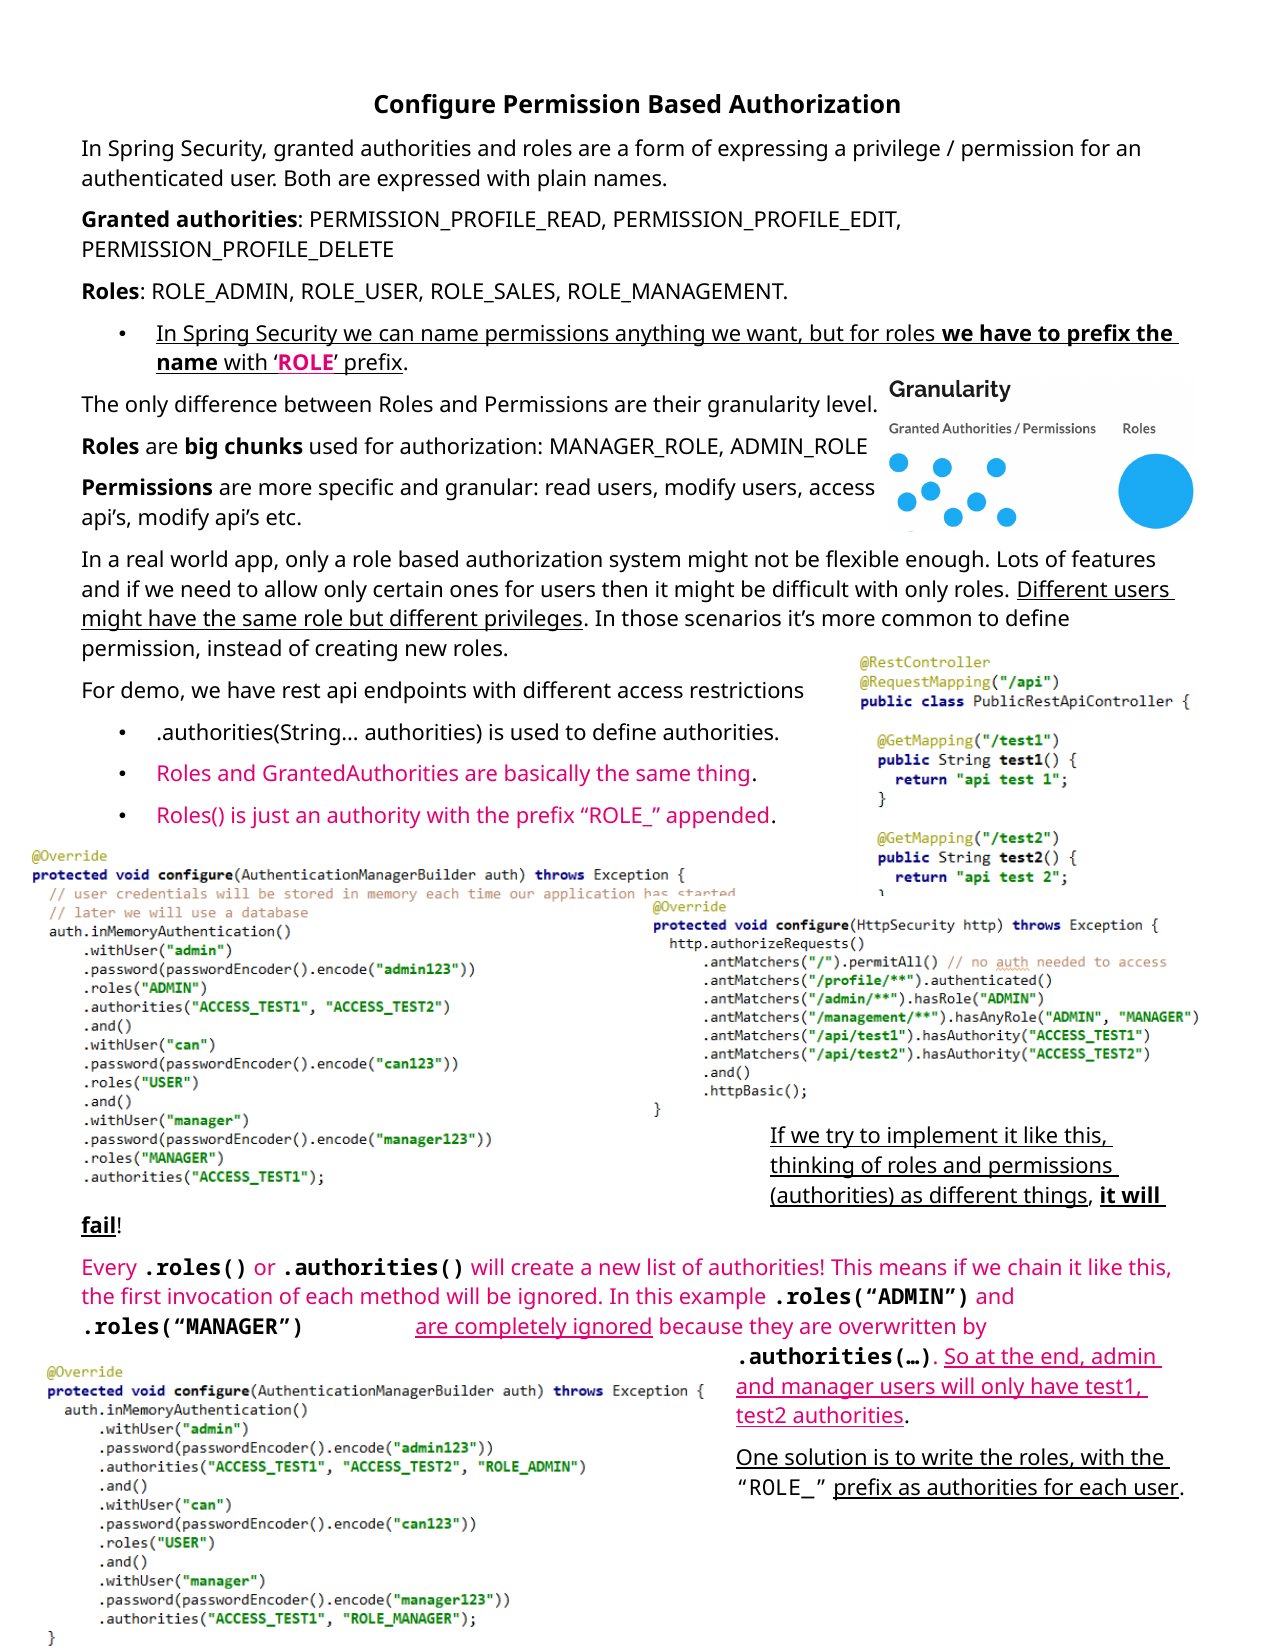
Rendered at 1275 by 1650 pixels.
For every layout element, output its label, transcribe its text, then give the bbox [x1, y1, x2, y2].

list In Spring Security we can name permissions anything we want, but for roles we have to prefix the name with ‘ROLE’ prefix. [118, 317, 1194, 377]
text The only difference between Roles and Permissions are their granularity level. [81, 389, 887, 419]
list Roles and GrantedAuthorities are basically the same thing. [118, 758, 857, 788]
text Roles are big chunks used for authorization: MANAGER_ROLE, ADMIN_ROLE [81, 431, 887, 460]
text Roles: ROLE_ADMIN, ROLE_USER, ROLE_SALES, ROLE_MANAGEMENT. [81, 276, 1194, 306]
text If we try to implement it like this, thinking of roles and permissions (authorities) as different things, it will fail! [81, 1121, 1194, 1239]
text In Spring Security, granted authorities and roles are a form of expressing a privilege / permission for an authenticated user. Both are expressed with plain names. [81, 133, 1194, 192]
text Configure Permission Based Authorization [81, 87, 1194, 121]
text For demo, we have rest api endpoints with different access restrictions [81, 675, 857, 704]
text In a real world app, only a role based authorization system might not be flexible enough. Lots of features and if we need to allow only certain ones for users then it might be difficult with only roles. Different users might have the same role but different privileges. In those scenarios it’s more common to define permission, instead of creating new roles. [81, 544, 1194, 663]
list Roles() is just an authority with the prefix “ROLE_” appended. [118, 800, 857, 829]
text Permissions are more specific and granular: read users, modify users, access api’s, modify api’s etc. [81, 472, 887, 532]
text One solution is to write the roles, with the “ROLE_” prefix as authorities for each user. [706, 1442, 1194, 1502]
picture [43, 1363, 706, 1650]
text Granted authorities: PERMISSION_PROFILE_READ, PERMISSION_PROFILE_EDIT, PERMISSION_PROFILE_DELETE [81, 204, 1194, 264]
picture [30, 651, 1202, 1186]
list .authorities(String… authorities) is used to define authorities. [118, 716, 857, 746]
text Every .roles() or .authorities() will create a new list of authorities! This means if we chain it like this, the first invocation of each method will be ignored. In this example .roles(“ADMIN”) and .roles(“MANAGER”) are completely ignored because they are overwritten by .authorities(…). So at the end, admin and manager users will only have test1, test2 authorities. [81, 1251, 1194, 1430]
picture [887, 377, 1195, 532]
